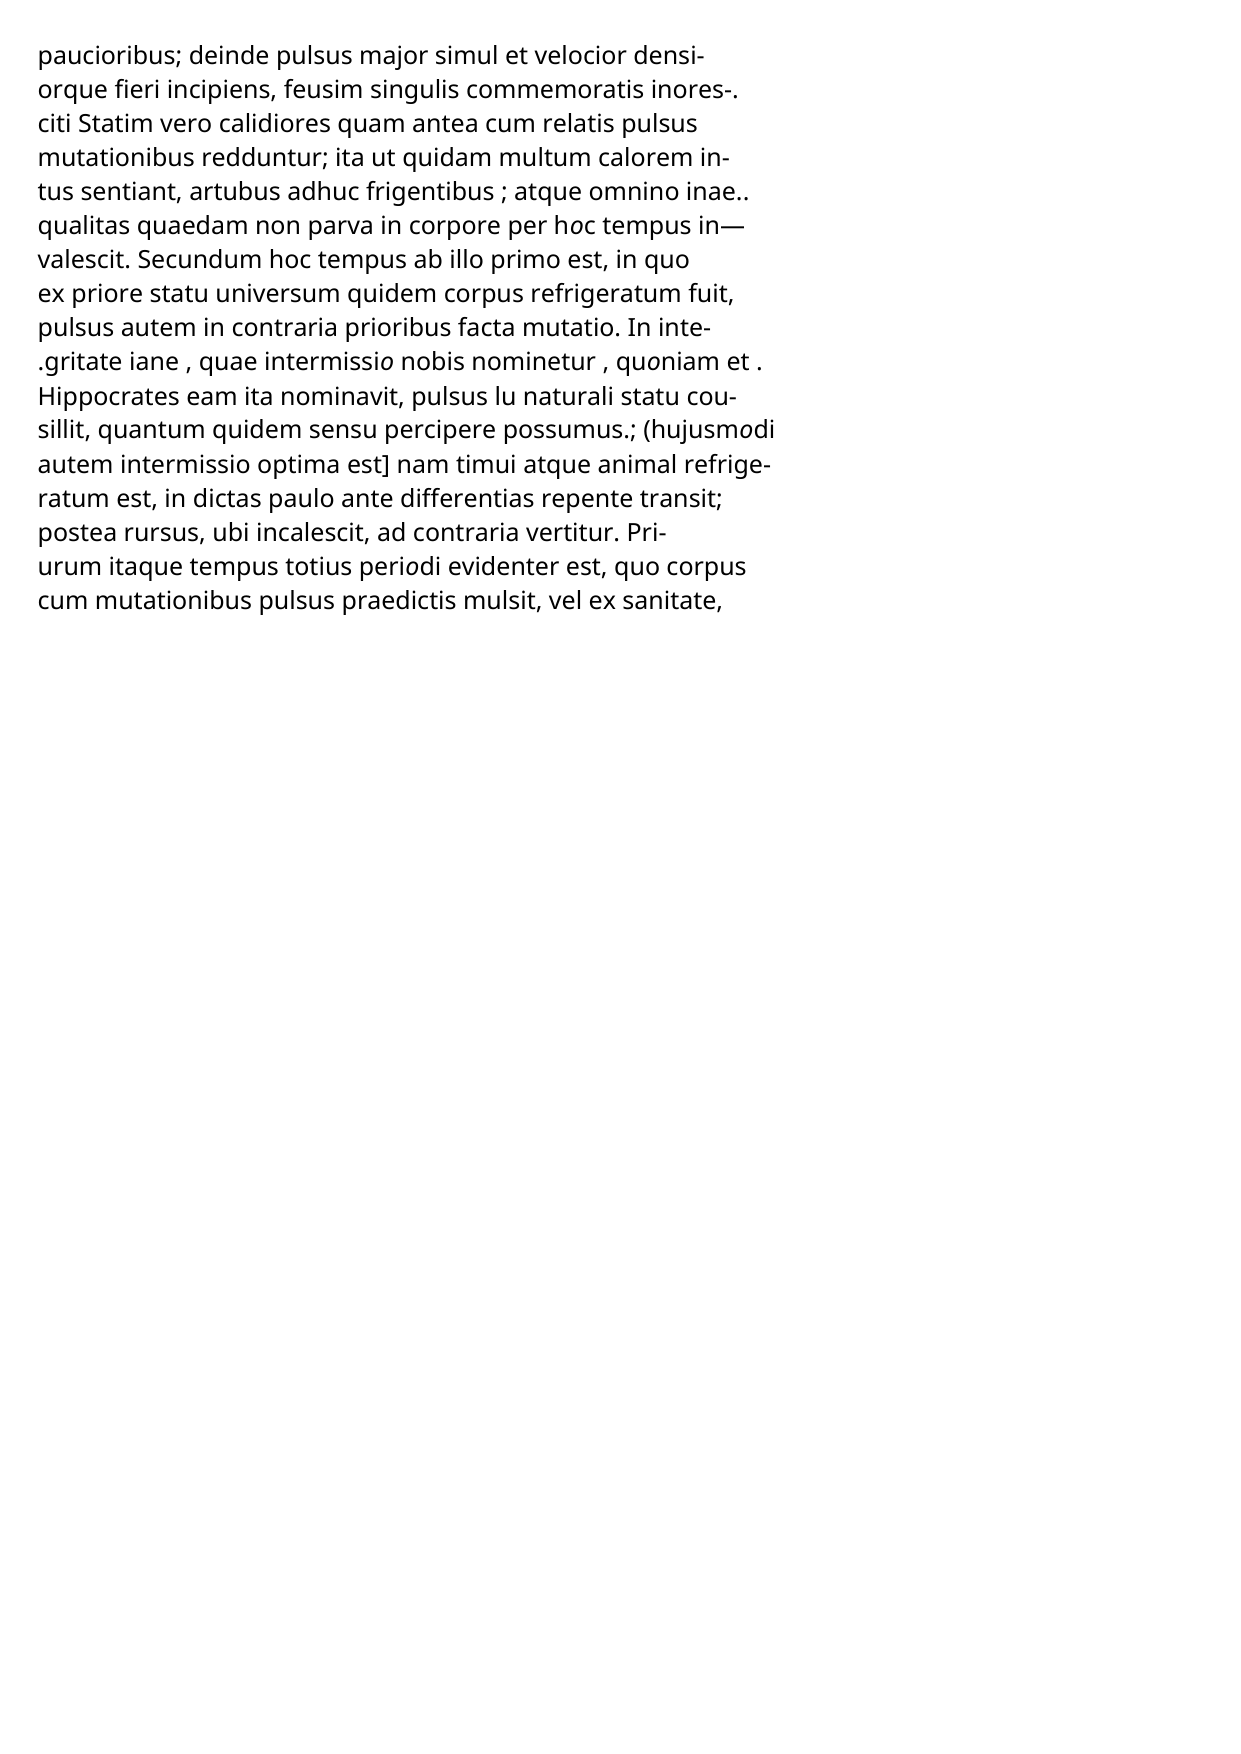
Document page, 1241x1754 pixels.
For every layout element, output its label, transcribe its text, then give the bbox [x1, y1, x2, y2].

text paucioribus; deinde pulsus major simul et velocior densi- orque fieri incipiens, feusim singulis commemoratis inores-. citi Statim vero calidiores quam antea cum relatis pulsus mutationibus redduntur; ita ut quidam multum calorem in- tus sentiant, artubus adhuc frigentibus ; atque omnino inae.. qualitas quaedam non parva in corpore per hoc tempus in— valescit. Secundum hoc tempus ab illo primo est, in quo ex priore statu universum quidem corpus refrigeratum fuit, pulsus autem in contraria prioribus facta mutatio. In inte- .gritate iane , quae intermissio nobis nominetur , quoniam et . Hippocrates eam ita nominavit, pulsus lu naturali statu cou- sillit, quantum quidem sensu percipere possumus.; (hujusmodi autem intermissio optima est] nam timui atque animal refrige- ratum est, in dictas paulo ante differentias repente transit; postea rursus, ubi incalescit, ad contraria vertitur. Pri- urum itaque tempus totius periodi evidenter est, quo corpus cum mutationibus pulsus praedictis mulsit, vel ex sanitate, [37, 37, 1203, 617]
